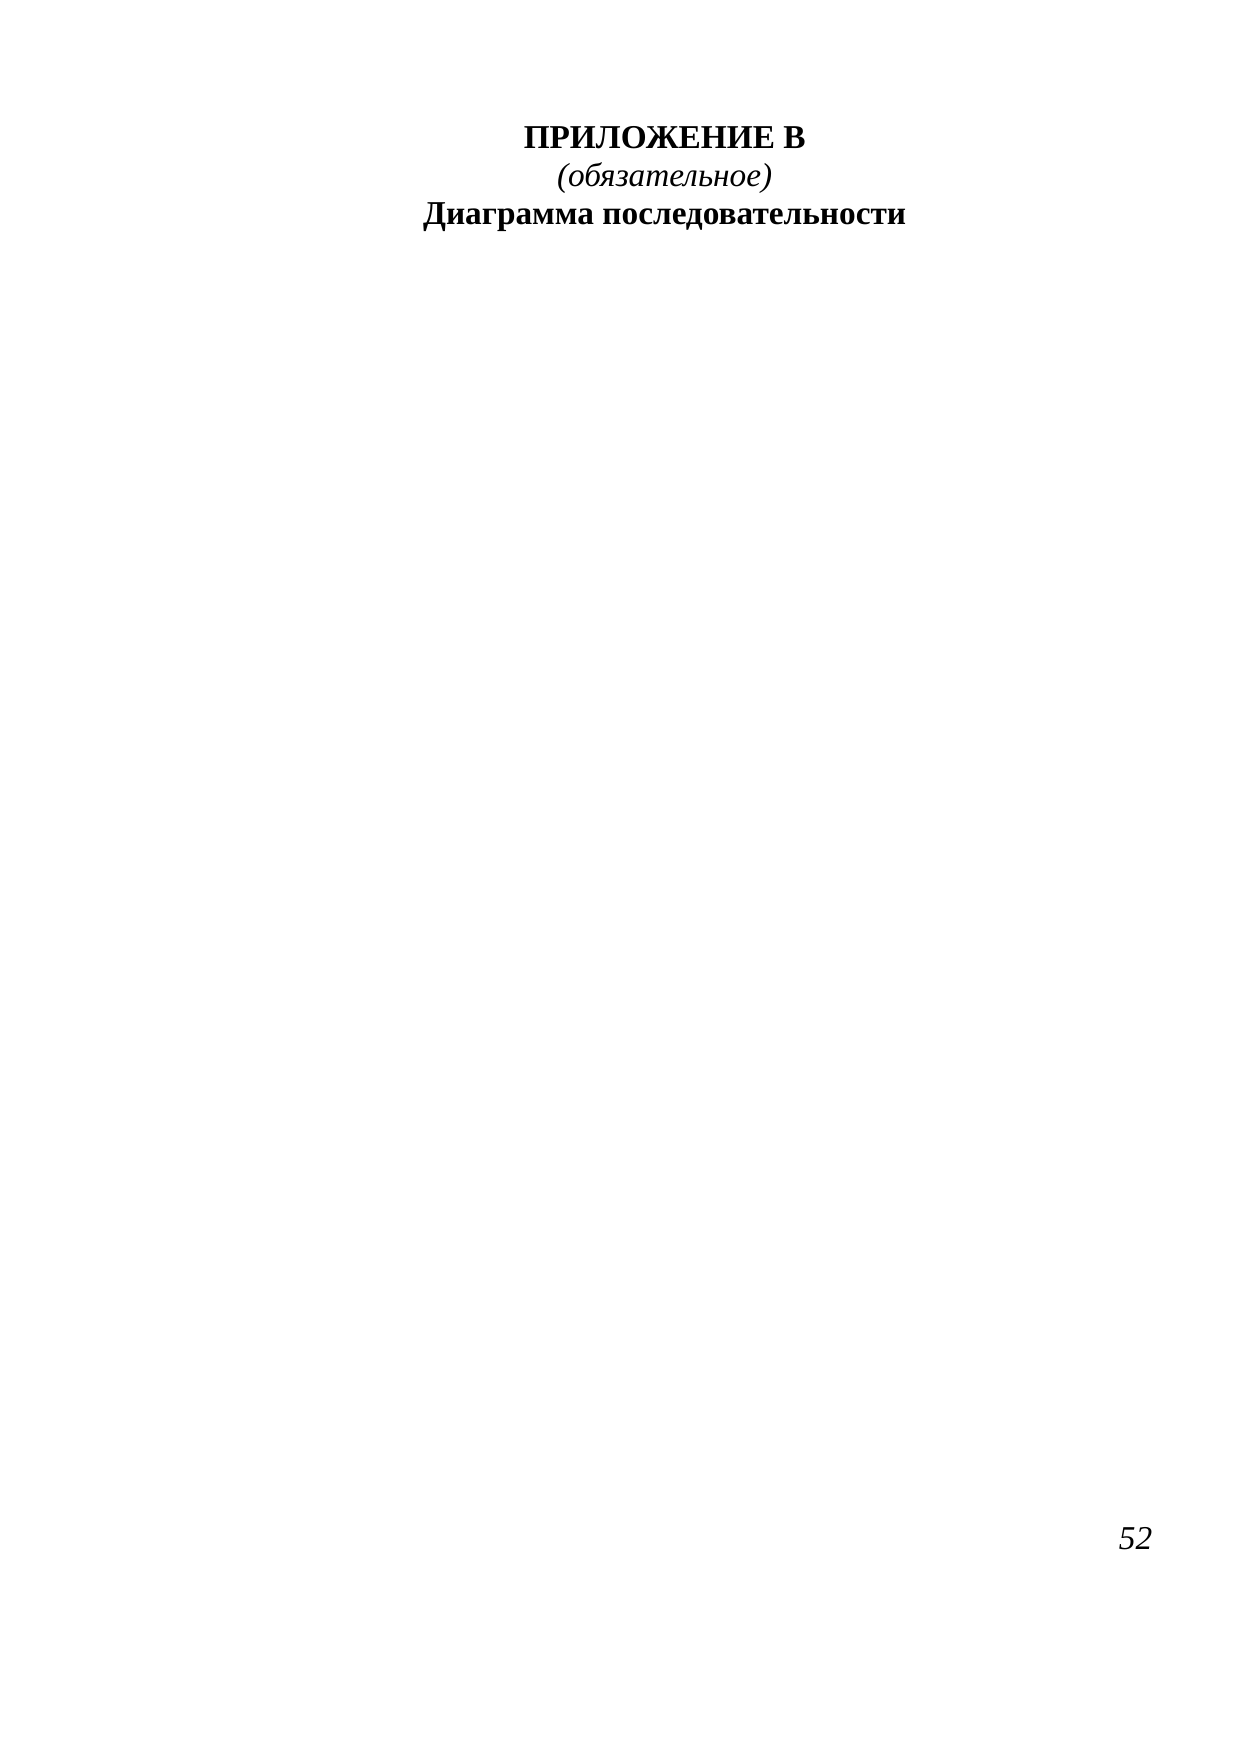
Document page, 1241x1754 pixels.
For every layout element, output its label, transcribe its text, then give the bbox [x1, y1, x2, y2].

title Диаграмма последовательности [177, 194, 1152, 232]
subtitle ПРИЛОЖЕНИЕ В [177, 117, 1152, 155]
text (обязательное) [177, 155, 1152, 194]
